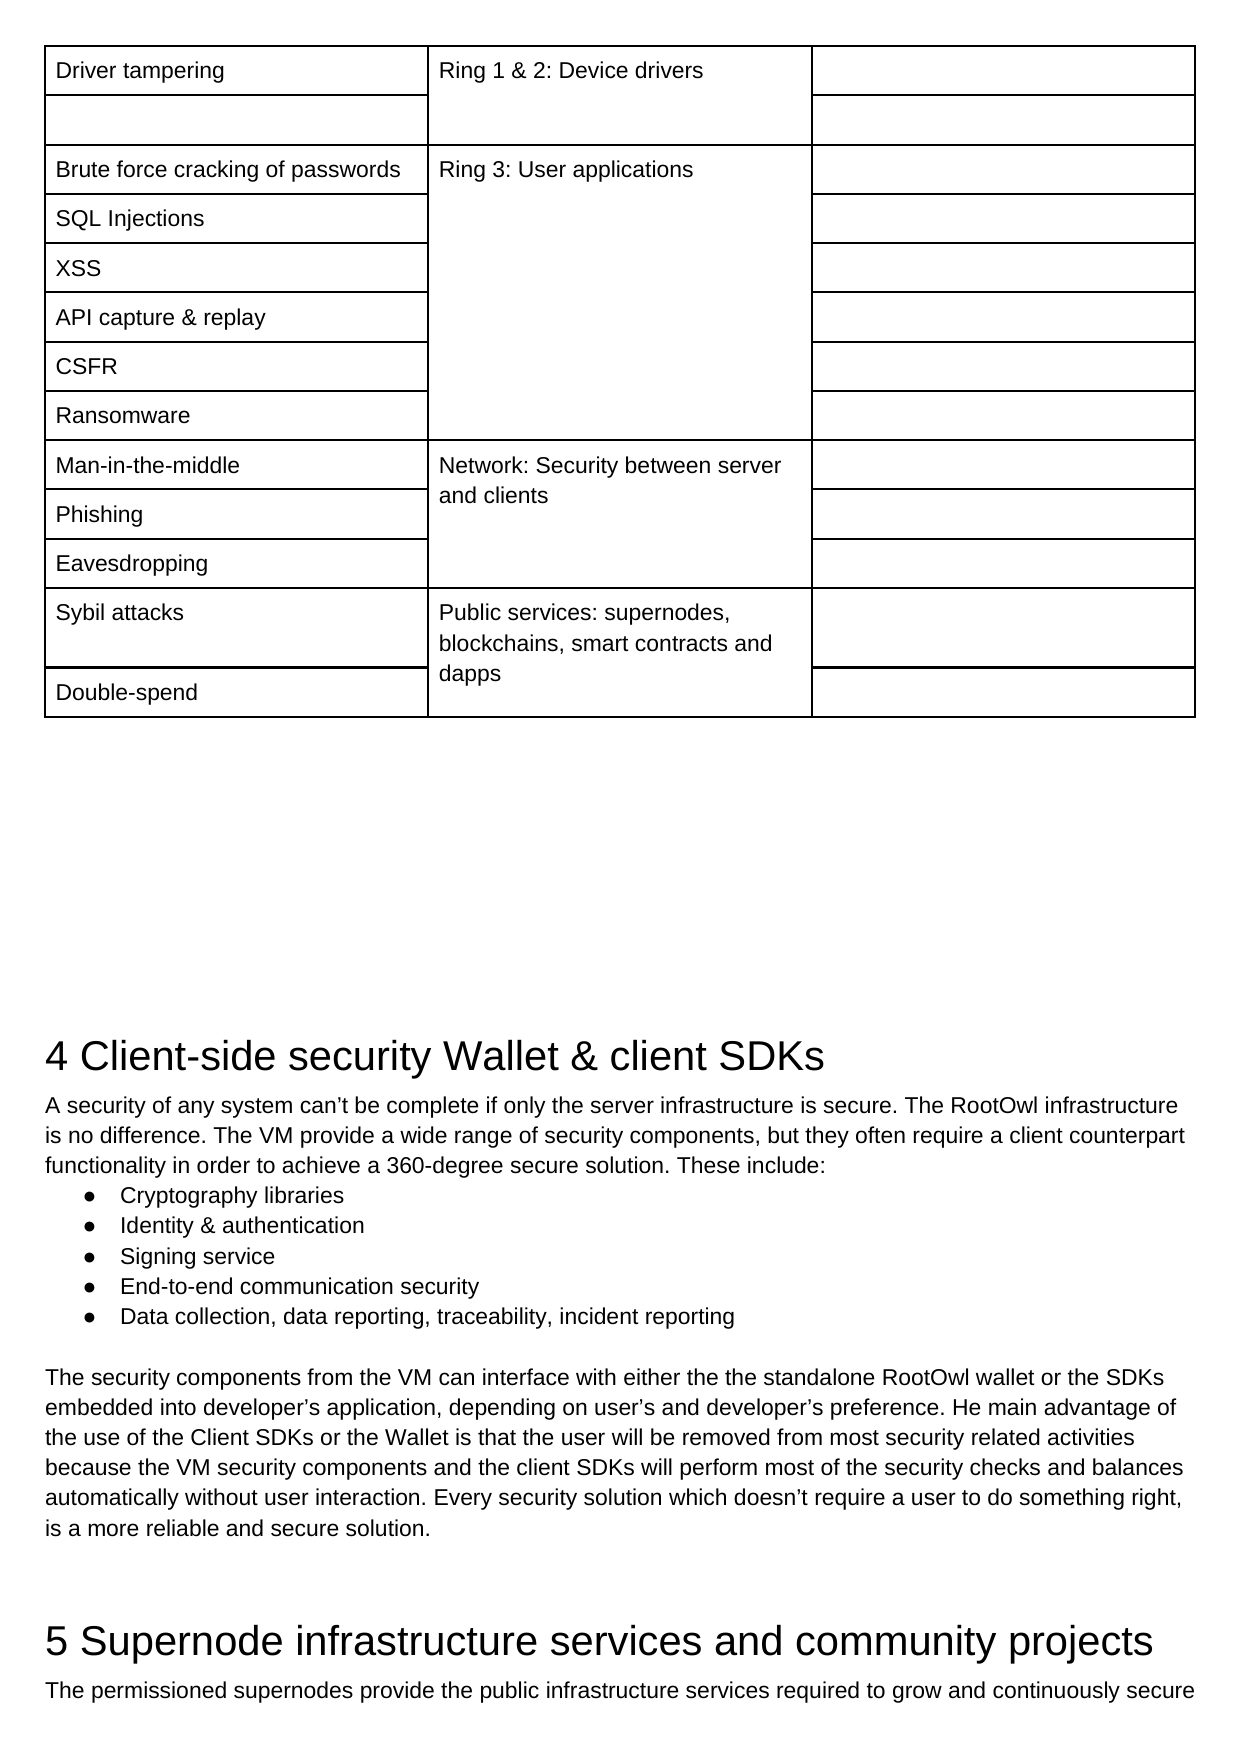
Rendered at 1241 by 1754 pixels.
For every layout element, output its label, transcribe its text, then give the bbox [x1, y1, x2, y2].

table_cell [813, 589, 1194, 666]
table_cell [46, 96, 427, 143]
list Cryptography libraries [82, 1182, 1195, 1209]
table_cell [813, 146, 1194, 193]
list Signing service [82, 1243, 1195, 1269]
table_cell API capture & replay [46, 293, 427, 341]
subtitle 5 Supernode infrastructure services and community projects [45, 1617, 1195, 1664]
table_cell [813, 392, 1194, 439]
table_cell [813, 669, 1194, 716]
table_cell XSS [46, 244, 427, 291]
table_cell CSFR [46, 343, 427, 390]
list End-to-end communication security [82, 1273, 1195, 1299]
table_cell Public services: supernodes, blockchains, smart contracts and dapps [429, 589, 811, 716]
table_cell Brute force cracking of passwords [46, 146, 427, 193]
table_cell [813, 540, 1194, 587]
table_cell Sybil attacks [46, 589, 427, 666]
table_cell [813, 96, 1194, 143]
text A security of any system can’t be complete if only the server infrastructure is secure. The RootOwl infrastructure is no difference. The VM provide a wide range of security components, but they often require a client counterpart functionality in order to achieve a 360-degree secure solution. These include: [45, 1092, 1195, 1178]
text The security components from the VM can interface with either the the standalone RootOwl wallet or the SDKs embedded into developer’s application, depending on user’s and developer’s preference. He main advantage of the use of the Client SDKs or the Wallet is that the user will be removed from most security related activities because the VM security components and the client SDKs will perform most of the security checks and balances automatically without user interaction. Every security solution which doesn’t require a user to do something right, is a more reliable and secure solution. [45, 1363, 1195, 1541]
table_cell [813, 47, 1194, 94]
table_cell Ransomware [46, 392, 427, 439]
table_cell [813, 490, 1194, 538]
table_cell [813, 244, 1194, 291]
table_cell Ring 1 & 2: Device drivers [429, 47, 811, 143]
table_cell Man-in-the-middle [46, 441, 427, 488]
table_cell Phishing [46, 490, 427, 538]
table_cell Double-spend [46, 669, 427, 716]
table_cell Network: Security between server and clients [429, 441, 811, 587]
table_cell Eavesdropping [46, 540, 427, 587]
table_cell Driver tampering [46, 47, 427, 94]
list Data collection, data reporting, traceability, incident reporting [82, 1303, 1195, 1329]
table_cell SQL Injections [46, 195, 427, 242]
table_cell [813, 293, 1194, 341]
table_cell [813, 343, 1194, 390]
table_cell [813, 195, 1194, 242]
table_cell Ring 3: User applications [429, 146, 811, 439]
subtitle 4 Client-side security Wallet & client SDKs [45, 1031, 1195, 1079]
table_cell [813, 441, 1194, 488]
text The permissioned supernodes provide the public infrastructure services required to grow and continuously secure [45, 1677, 1195, 1703]
list Identity & authentication [82, 1212, 1195, 1239]
